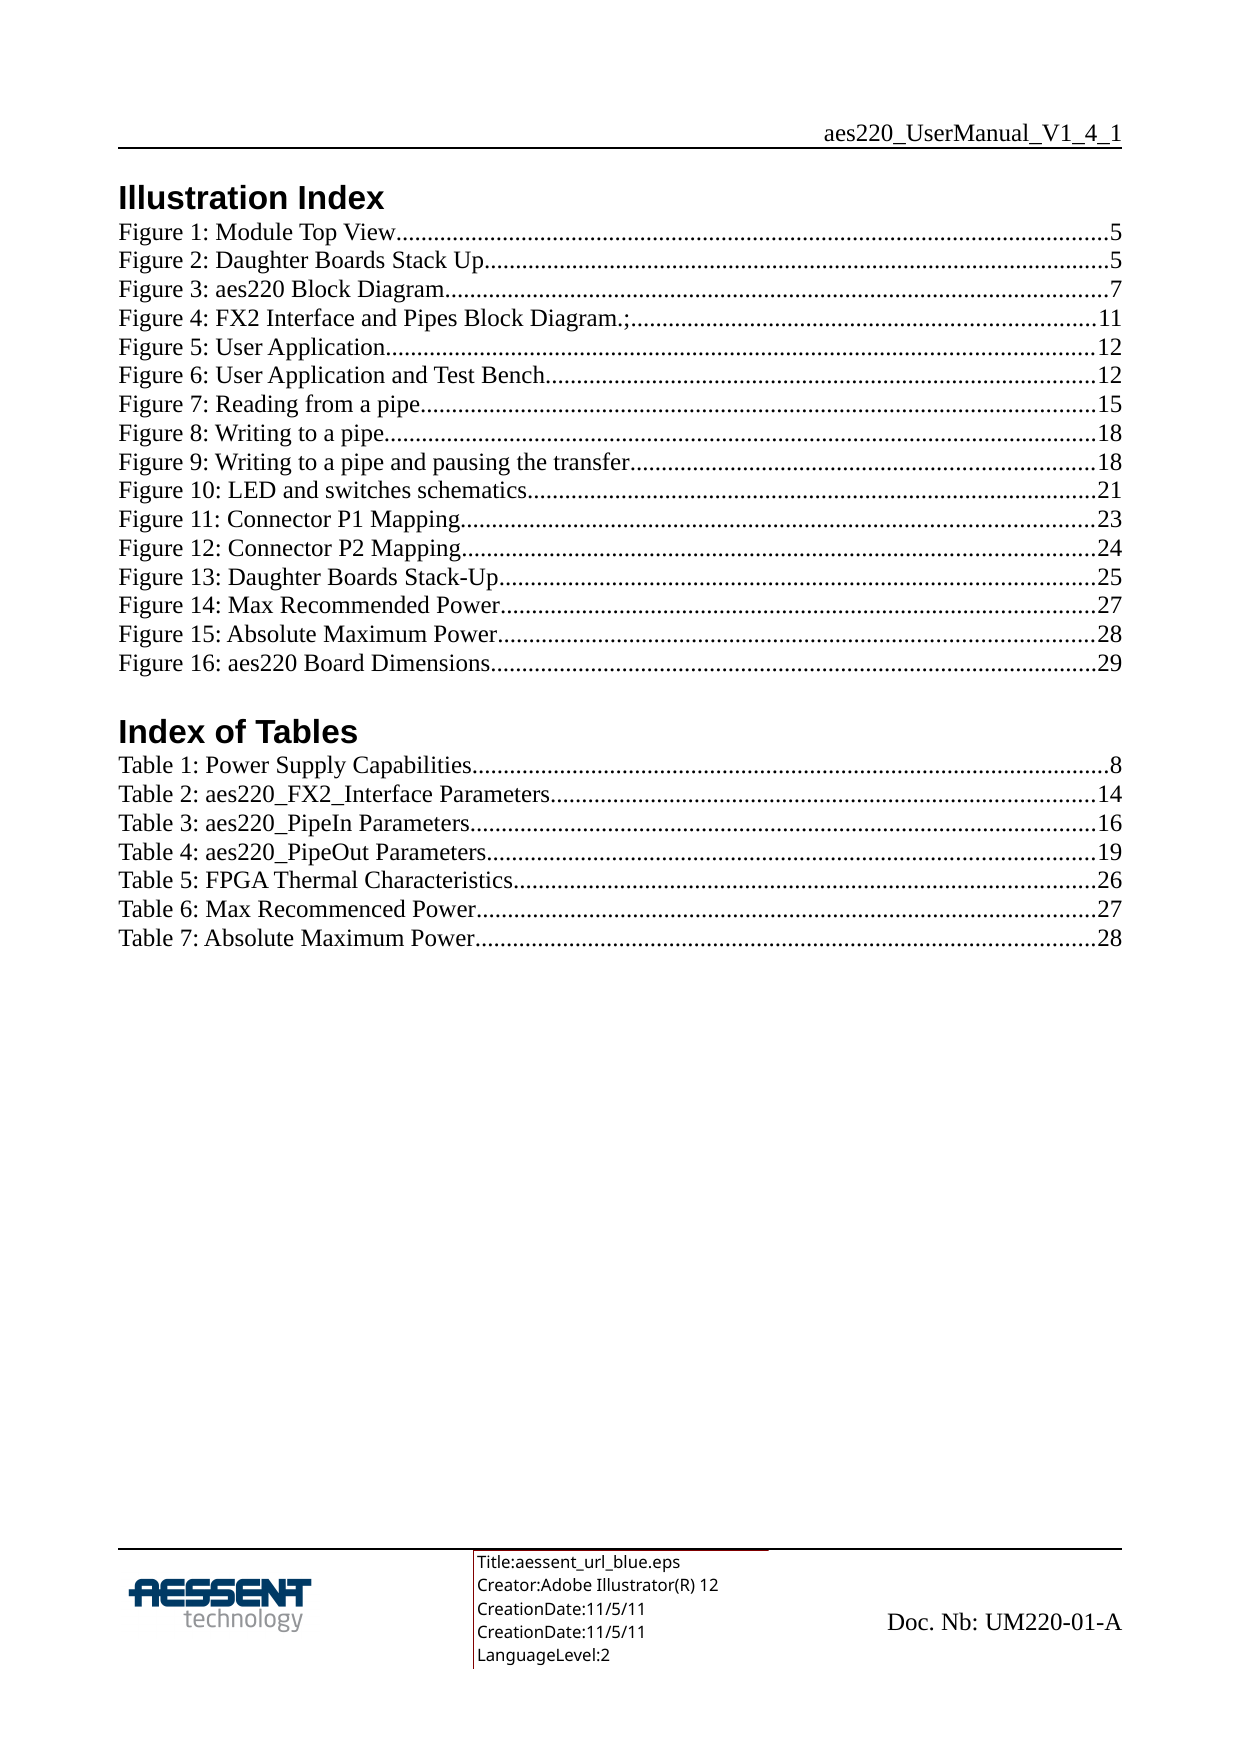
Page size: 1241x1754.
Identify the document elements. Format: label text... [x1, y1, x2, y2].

text Table 1: Power Supply Capabilities 8 [118, 751, 1122, 779]
text Figure 1: Module Top View 5 [118, 217, 1122, 246]
text Figure 12: Connector P2 Mapping 24 [118, 533, 1122, 562]
text Figure 3: aes220 Block Diagram 7 [118, 274, 1122, 303]
text Figure 8: Writing to a pipe 18 [118, 418, 1122, 447]
text Figure 7: Reading from a pipe 15 [118, 389, 1122, 418]
text Table 2: aes220_FX2_Interface Parameters 14 [118, 779, 1122, 808]
text Figure 6: User Application and Test Bench 12 [118, 361, 1122, 389]
subtitle Index of Tables [118, 712, 1122, 751]
text Table 4: aes220_PipeOut Parameters 19 [118, 837, 1122, 866]
text Table 5: FPGA Thermal Characteristics 26 [118, 866, 1122, 894]
text Figure 9: Writing to a pipe and pausing the transfer 18 [118, 447, 1122, 476]
text Figure 14: Max Recommended Power 27 [118, 591, 1122, 619]
text Figure 2: Daughter Boards Stack Up 5 [118, 246, 1122, 274]
subtitle Illustration Index [118, 178, 1122, 217]
text Figure 5: User Application 12 [118, 332, 1122, 361]
text Figure 16: aes220 Board Dimensions 29 [118, 648, 1122, 677]
text Table 6: Max Recommenced Power 27 [118, 894, 1122, 923]
text Figure 10: LED and switches schematics 21 [118, 476, 1122, 504]
text Table 3: aes220_PipeIn Parameters 16 [118, 808, 1122, 837]
text Figure 13: Daughter Boards Stack-Up 25 [118, 562, 1122, 591]
text Figure 4: FX2 Interface and Pipes Block Diagram.; 11 [118, 303, 1122, 332]
text Table 7: Absolute Maximum Power 28 [118, 923, 1122, 952]
text Figure 15: Absolute Maximum Power 28 [118, 619, 1122, 648]
text Figure 11: Connector P1 Mapping 23 [118, 504, 1122, 533]
picture [120, 1572, 320, 1639]
